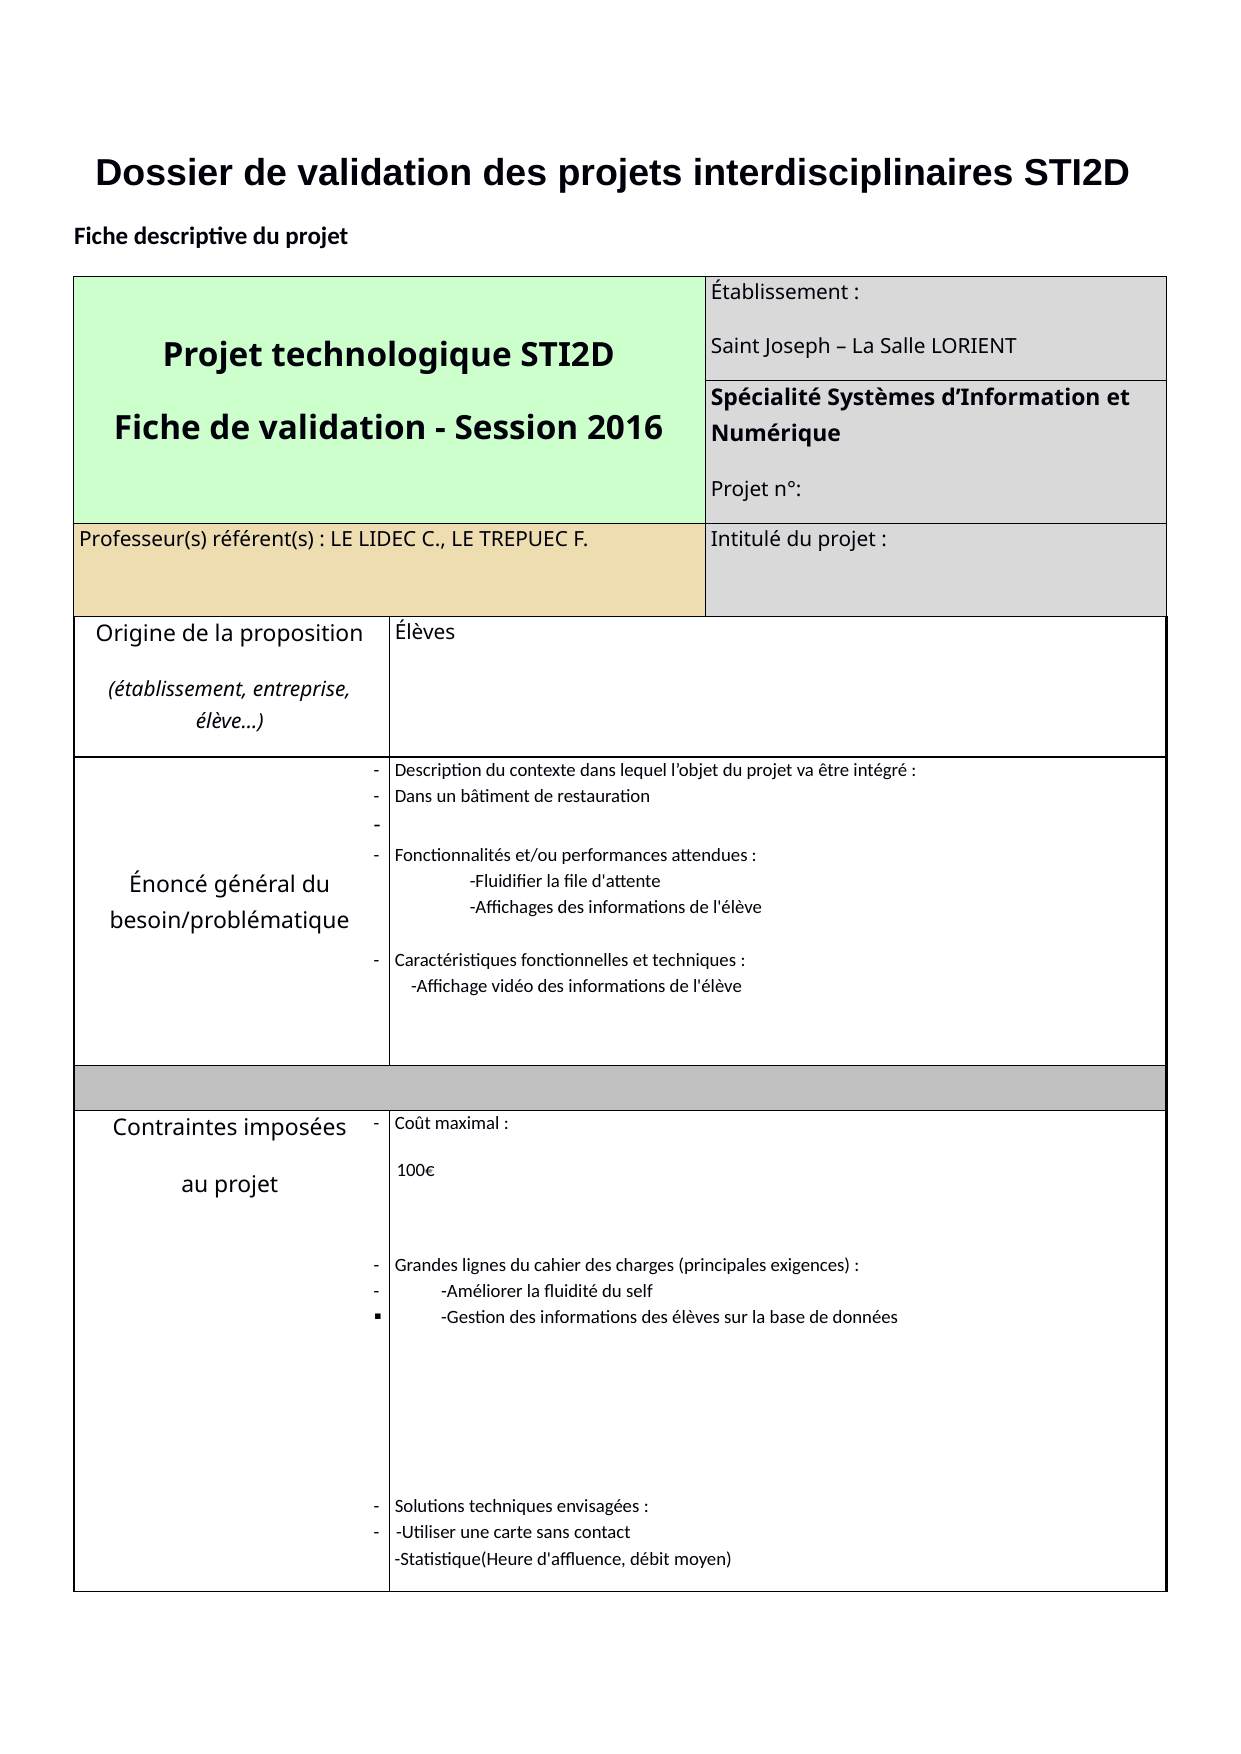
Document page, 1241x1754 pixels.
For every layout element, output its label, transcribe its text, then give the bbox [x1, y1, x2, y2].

table_cell [75, 1066, 1165, 1110]
table_cell Contraintes imposées au projet [75, 1111, 389, 1591]
table_cell Énoncé général du besoin/problématique [75, 758, 389, 1065]
table_cell Spécialité Systèmes d’Information et Numérique Projet n°: [706, 381, 1166, 523]
table_cell Origine de la proposition (établissement, entreprise, élève...) [75, 617, 389, 756]
table_cell Professeur(s) référent(s) : LE LIDEC C., LE TREPUEC F. [74, 524, 705, 616]
table_header Projet technologique STI2D Fiche de validation - Session 2016 [74, 277, 705, 523]
table_header Établissement : Saint Joseph – La Salle LORIENT [706, 277, 1166, 380]
table_cell Coût maximal : 100€ Grandes lignes du cahier des charges (principales exigences) : -Améliorer la fluidité du self -Gestion des informations des élèves sur la base de données Solutions techniques envisagées : - -Utiliser une carte sans contact -Statistique(Heure d'affluence, débit moyen) [390, 1111, 1165, 1591]
table_cell Élèves [390, 617, 1165, 756]
table_cell Description du contexte dans lequel l’objet du projet va être intégré : Dans un bâtiment de restauration Fonctionnalités et/ou performances attendues : -Fluidifier la file d'attente -Affichages des informations de l'élève Caractéristiques fonctionnelles et techniques : -Affichage vidéo des informations de l'élève [390, 758, 1165, 1065]
table_cell Intitulé du projet : [706, 524, 1166, 616]
text Dossier de validation des projets interdisciplinaires STI2D [74, 150, 1152, 193]
text Fiche descriptive du projet [74, 220, 1152, 251]
